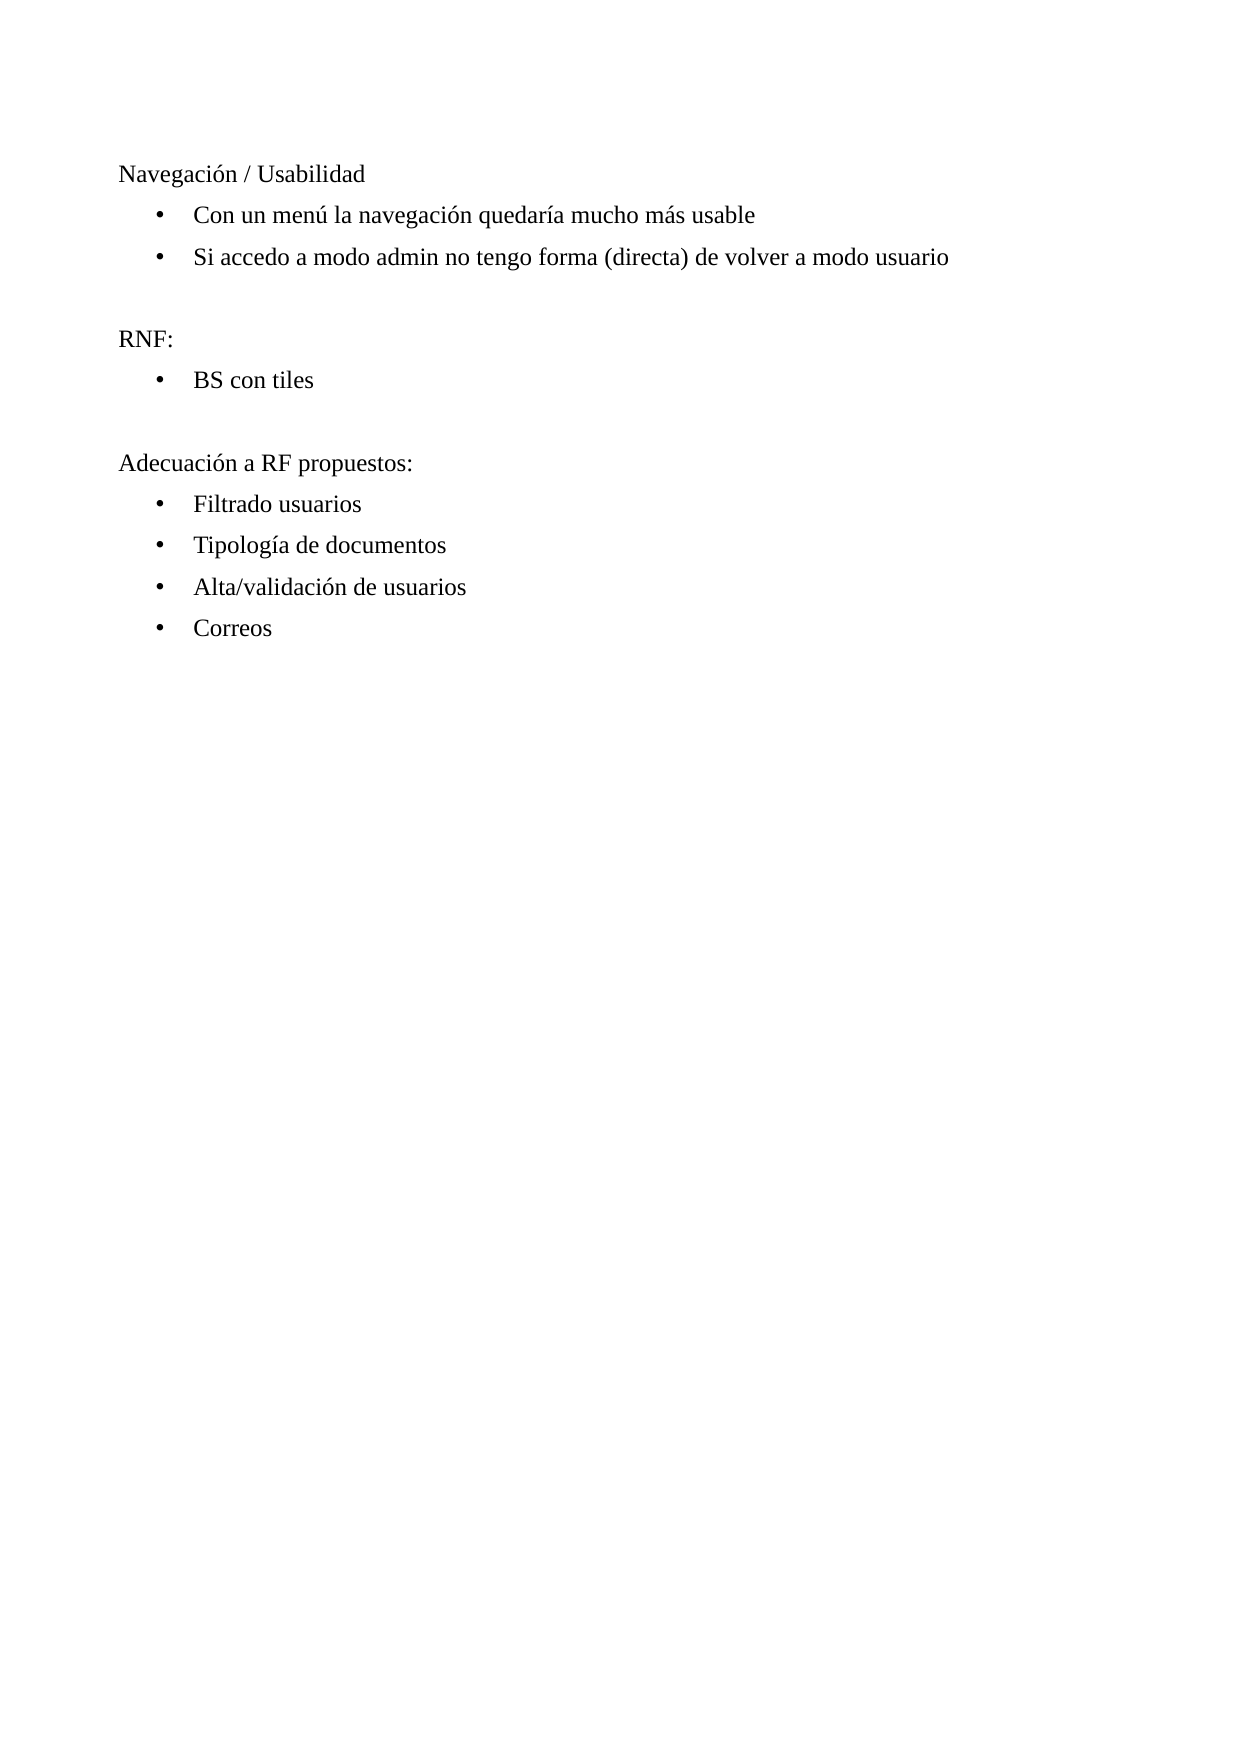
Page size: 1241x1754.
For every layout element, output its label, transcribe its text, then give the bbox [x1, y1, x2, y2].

list Correos [156, 613, 1122, 642]
list Filtrado usuarios [156, 489, 1122, 518]
list BS con tiles [156, 366, 1122, 394]
list Si accedo a modo admin no tengo forma (directa) de volver a modo usuario [156, 242, 1122, 271]
list Alta/validación de usuarios [156, 572, 1122, 601]
text RNF: [118, 324, 1122, 353]
list Tipología de documentos [156, 531, 1122, 559]
text Adecuación a RF propuestos: [118, 448, 1122, 477]
list Con un menú la navegación quedaría mucho más usable [156, 201, 1122, 229]
text Navegación / Usabilidad [118, 159, 1122, 188]
